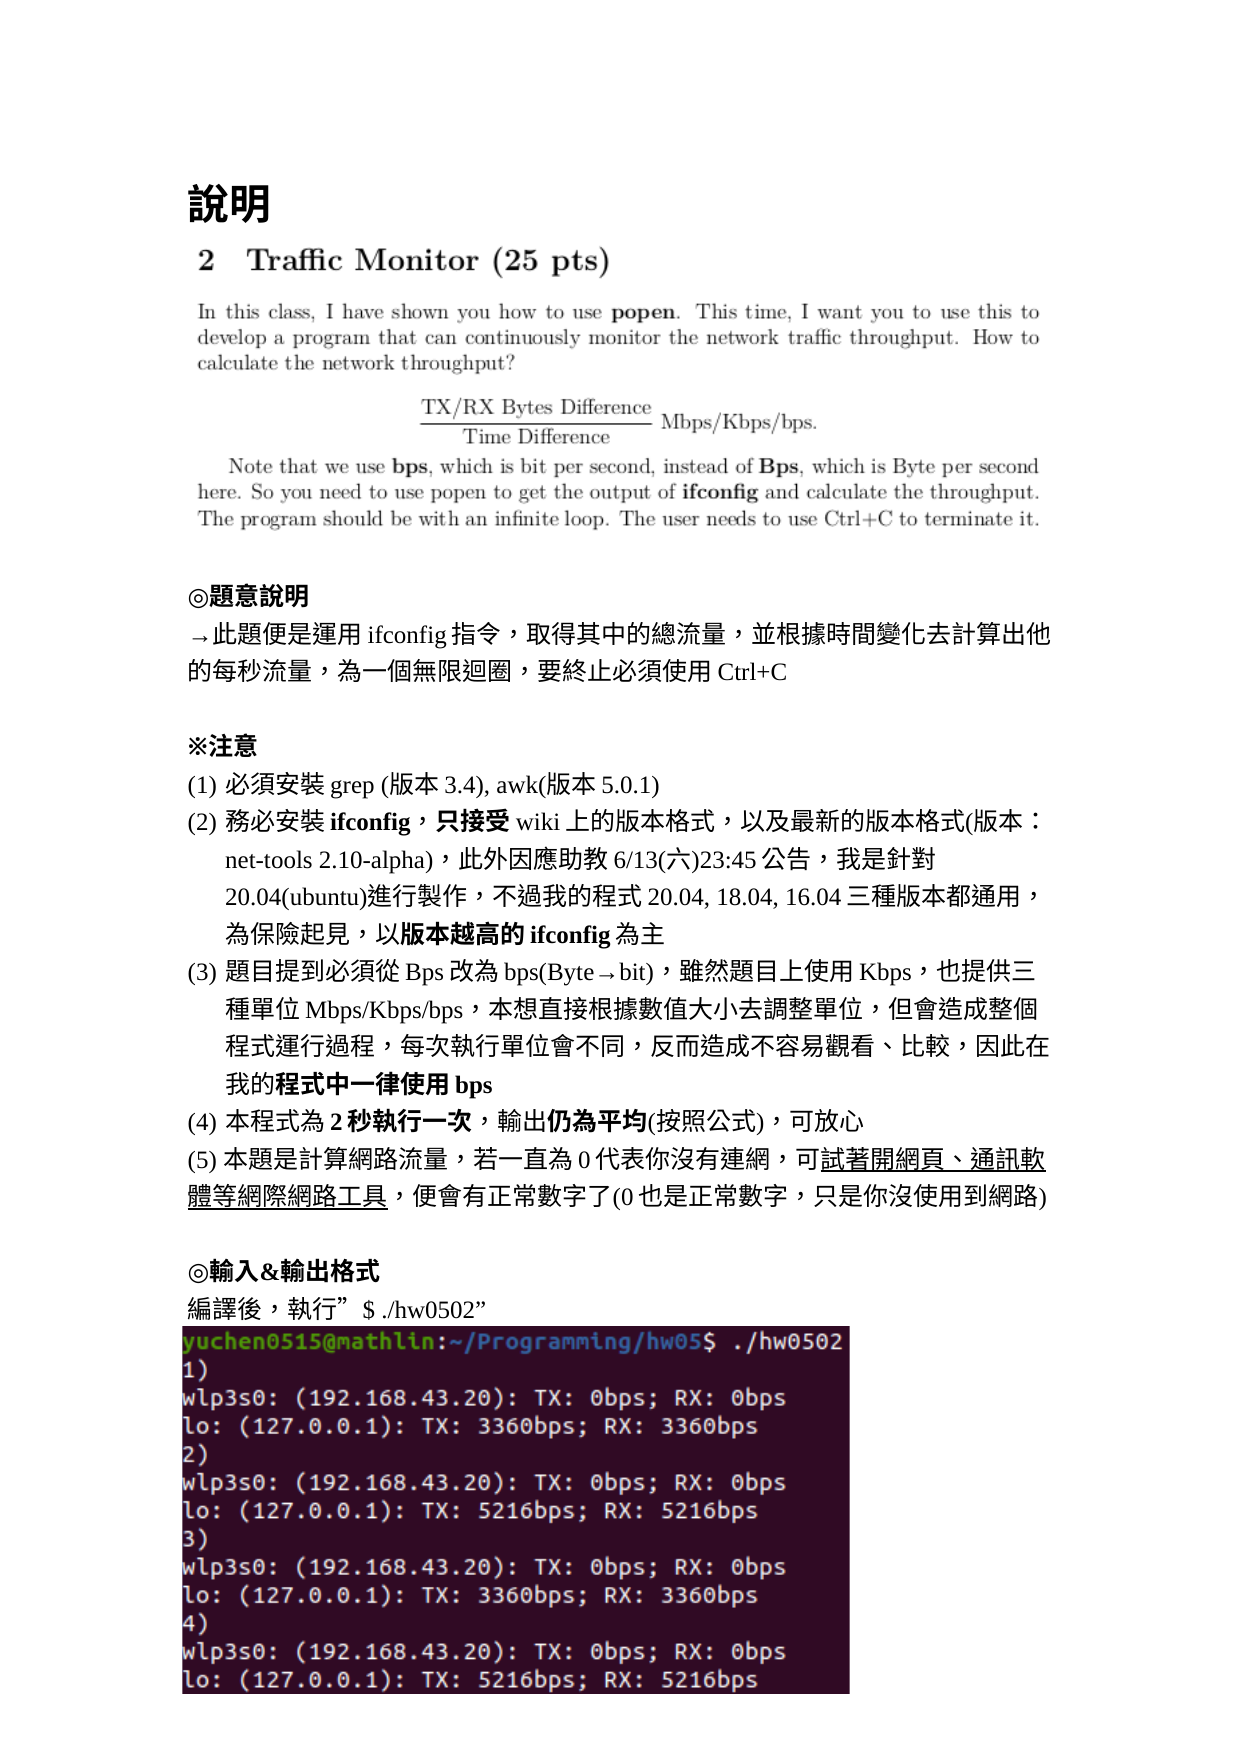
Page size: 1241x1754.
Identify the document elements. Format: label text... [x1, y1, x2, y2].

text 說明 [187, 164, 1053, 238]
text ◎題意說明 [187, 576, 1053, 614]
list 必須安裝grep (版本3.4), awk(版本5.0.1) [187, 764, 1053, 801]
text →此題便是運用ifconfig指令，取得其中的總流量，並根據時間變化去計算出他的每秒流量，為一個無限迴圈，要終止必須使用Ctrl+C [187, 614, 1053, 689]
text ※注意 [187, 726, 1053, 764]
text 編譯後，執行”$ ./hw0502” [187, 1289, 1053, 1326]
text (5) 本題是計算網路流量，若一直為0代表你沒有連網，可試著開網頁、通訊軟體等網際網路工具，便會有正常數字了(0也是正常數字，只是你沒使用到網路) [187, 1139, 1053, 1214]
text ◎輸入&輸出格式 [187, 1251, 1053, 1289]
picture [187, 238, 1053, 535]
list 題目提到必須從Bps改為bps(Byte→bit)，雖然題目上使用Kbps，也提供三種單位Mbps/Kbps/bps，本想直接根據數值大小去調整單位，但會造成整個程式運行過程，每次執行單位會不同，反而造成不容易觀看、比較，因此在我的程式中一律使用bps [187, 951, 1053, 1101]
picture [182, 1326, 850, 1694]
list 本程式為2秒執行一次，輸出仍為平均(按照公式)，可放心 [187, 1101, 1053, 1139]
list 務必安裝ifconfig，只接受wiki上的版本格式，以及最新的版本格式(版本：net-tools 2.10-alpha)，此外因應助教6/13(六)23:45公告，我是針對20.04(ubuntu)進行製作，不過我的程式20.04, 18.04, 16.04三種版本都通用，為保險起見，以版本越高的ifconfig為主 [187, 801, 1053, 951]
